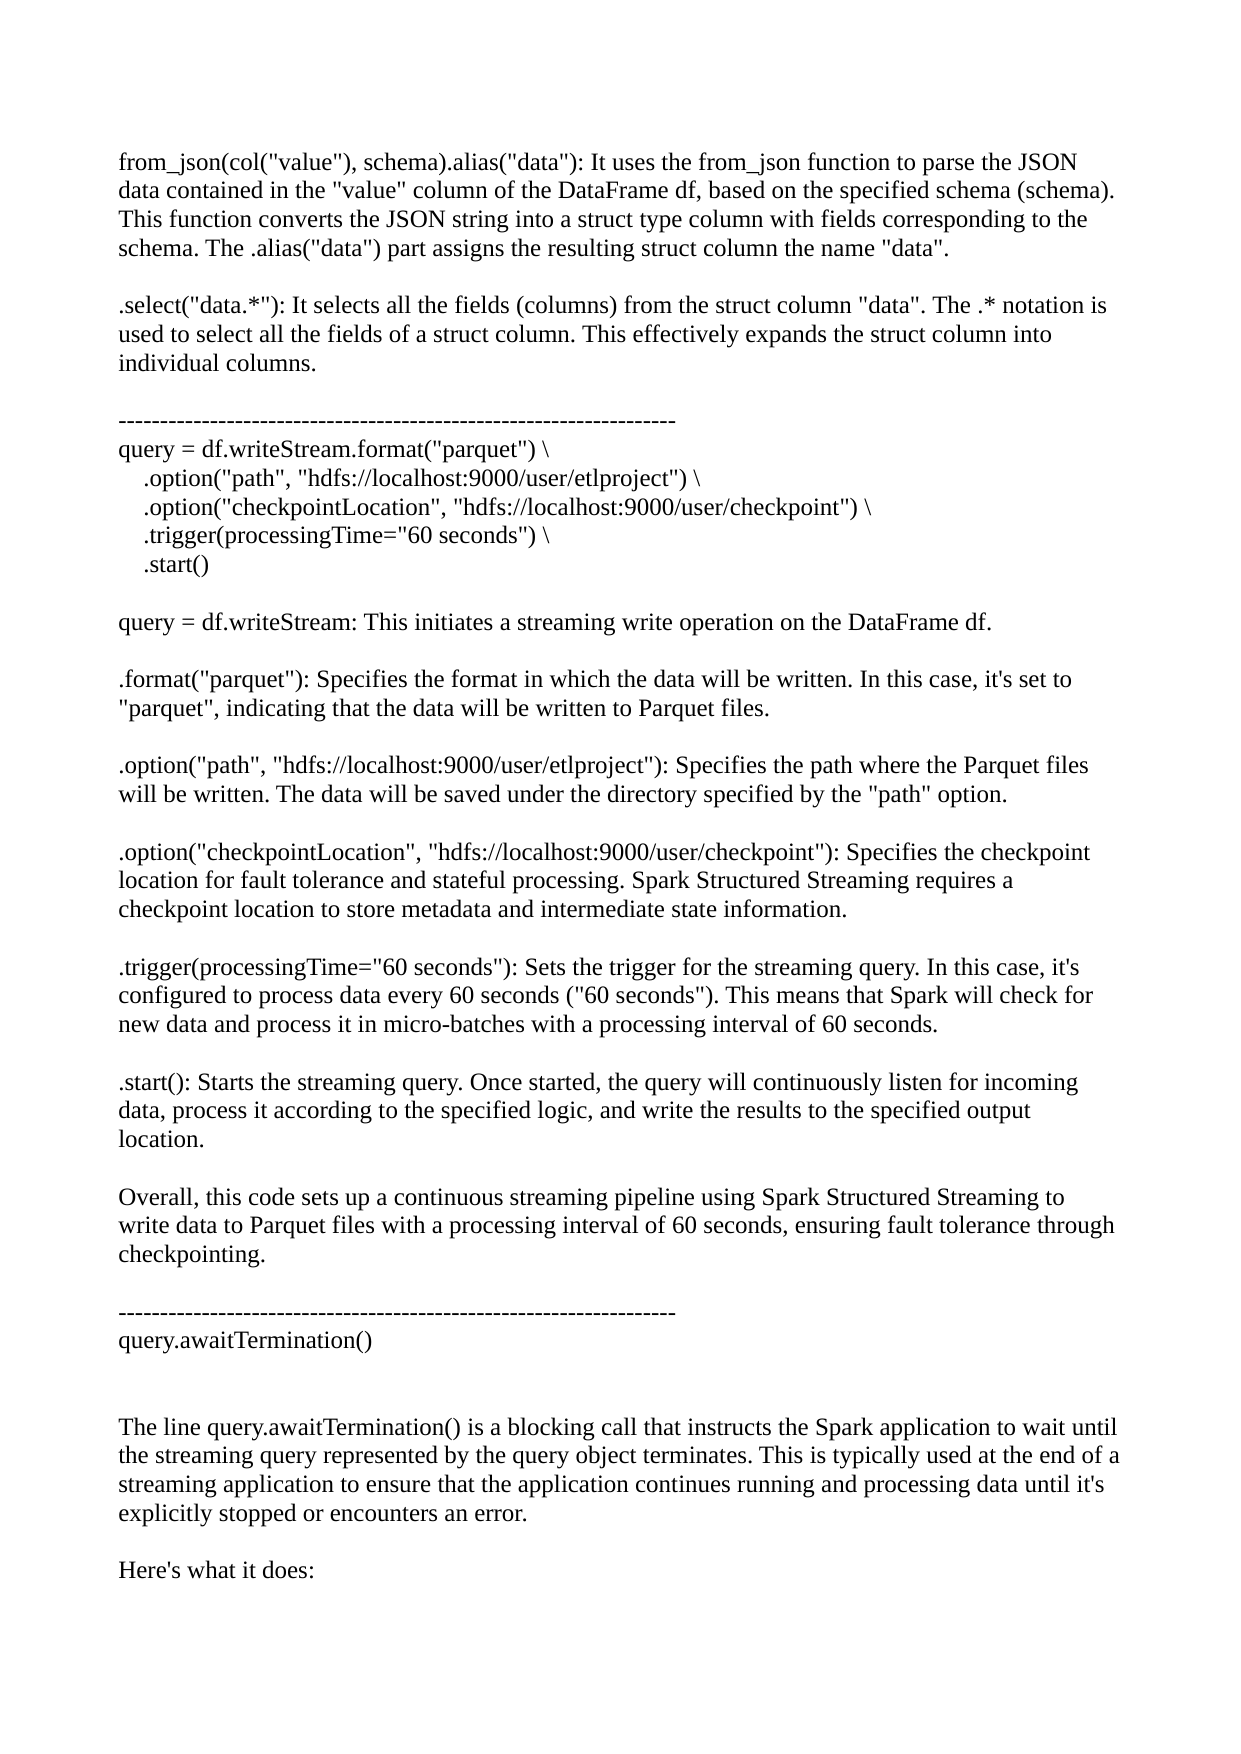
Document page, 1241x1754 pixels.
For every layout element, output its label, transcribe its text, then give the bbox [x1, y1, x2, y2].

text Overall, this code sets up a continuous streaming pipeline using Spark Structured Streaming to write data to Parquet files with a processing interval of 60 seconds, ensuring fault tolerance through checkpointing. [118, 1182, 1122, 1268]
text query = df.writeStream: This initiates a streaming write operation on the DataFrame df. [118, 607, 1122, 636]
text .option("path", "hdfs://localhost:9000/user/etlproject"): Specifies the path where the Parquet files will be written. The data will be saved under the directory specified by the "path" option. [118, 751, 1122, 808]
text .start() [118, 549, 1122, 578]
text ------------------------------------------------------------------- [118, 1297, 1122, 1326]
text ------------------------------------------------------------------- [118, 406, 1122, 434]
text The line query.awaitTermination() is a blocking call that instructs the Spark application to wait until the streaming query represented by the query object terminates. This is typically used at the end of a streaming application to ensure that the application continues running and processing data until it's explicitly stopped or encounters an error. [118, 1412, 1122, 1527]
text .trigger(processingTime="60 seconds") \ [118, 521, 1122, 549]
text query = df.writeStream.format("parquet") \ [118, 434, 1122, 463]
text .option("path", "hdfs://localhost:9000/user/etlproject") \ [118, 463, 1122, 492]
text .option("checkpointLocation", "hdfs://localhost:9000/user/checkpoint") \ [118, 492, 1122, 521]
text .format("parquet"): Specifies the format in which the data will be written. In this case, it's set to "parquet", indicating that the data will be written to Parquet files. [118, 664, 1122, 722]
text query.awaitTermination() [118, 1326, 1122, 1354]
text .trigger(processingTime="60 seconds"): Sets the trigger for the streaming query. In this case, it's configured to process data every 60 seconds ("60 seconds"). This means that Spark will check for new data and process it in micro-batches with a processing interval of 60 seconds. [118, 952, 1122, 1038]
text Here's what it does: [118, 1556, 1122, 1584]
text .select("data.*"): It selects all the fields (columns) from the struct column "data". The .* notation is used to select all the fields of a struct column. This effectively expands the struct column into individual columns. [118, 291, 1122, 377]
text .start(): Starts the streaming query. Once started, the query will continuously listen for incoming data, process it according to the specified logic, and write the results to the specified output location. [118, 1067, 1122, 1153]
text from_json(col("value"), schema).alias("data"): It uses the from_json function to parse the JSON data contained in the "value" column of the DataFrame df, based on the specified schema (schema). This function converts the JSON string into a struct type column with fields corresponding to the schema. The .alias("data") part assigns the resulting struct column the name "data". [118, 147, 1122, 262]
text .option("checkpointLocation", "hdfs://localhost:9000/user/checkpoint"): Specifies the checkpoint location for fault tolerance and stateful processing. Spark Structured Streaming requires a checkpoint location to store metadata and intermediate state information. [118, 837, 1122, 923]
